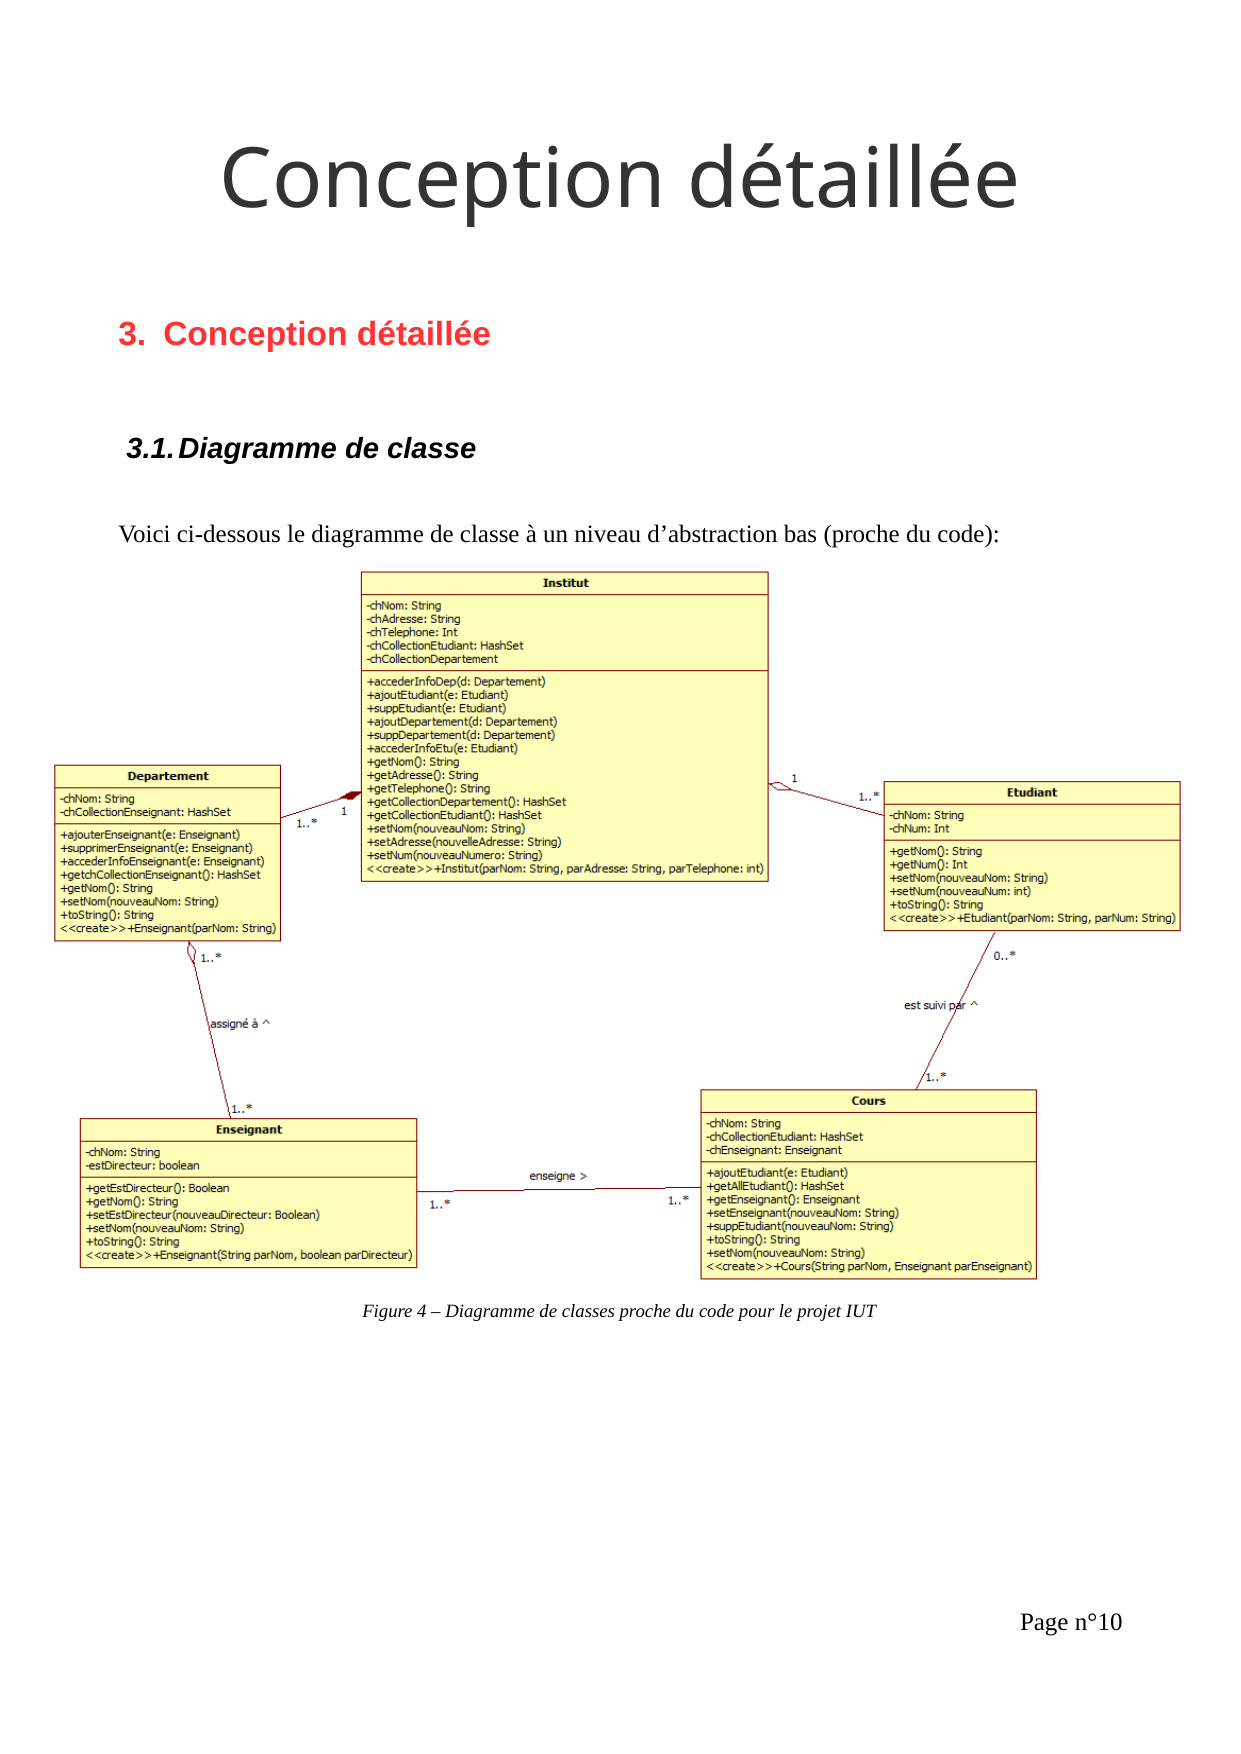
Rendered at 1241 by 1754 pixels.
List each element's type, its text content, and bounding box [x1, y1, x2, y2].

subtitle Conception détaillée [118, 314, 1122, 353]
subtitle Diagramme de classe [118, 432, 1122, 465]
text Conception détaillée [118, 118, 1122, 232]
picture [33, 551, 1202, 1300]
text Figure 4 – Diagramme de classes proche du code pour le projet IUT [118, 1300, 1122, 1322]
text Voici ci-dessous le diagramme de classe à un niveau d’abstraction bas (proche du code): [118, 519, 1122, 548]
